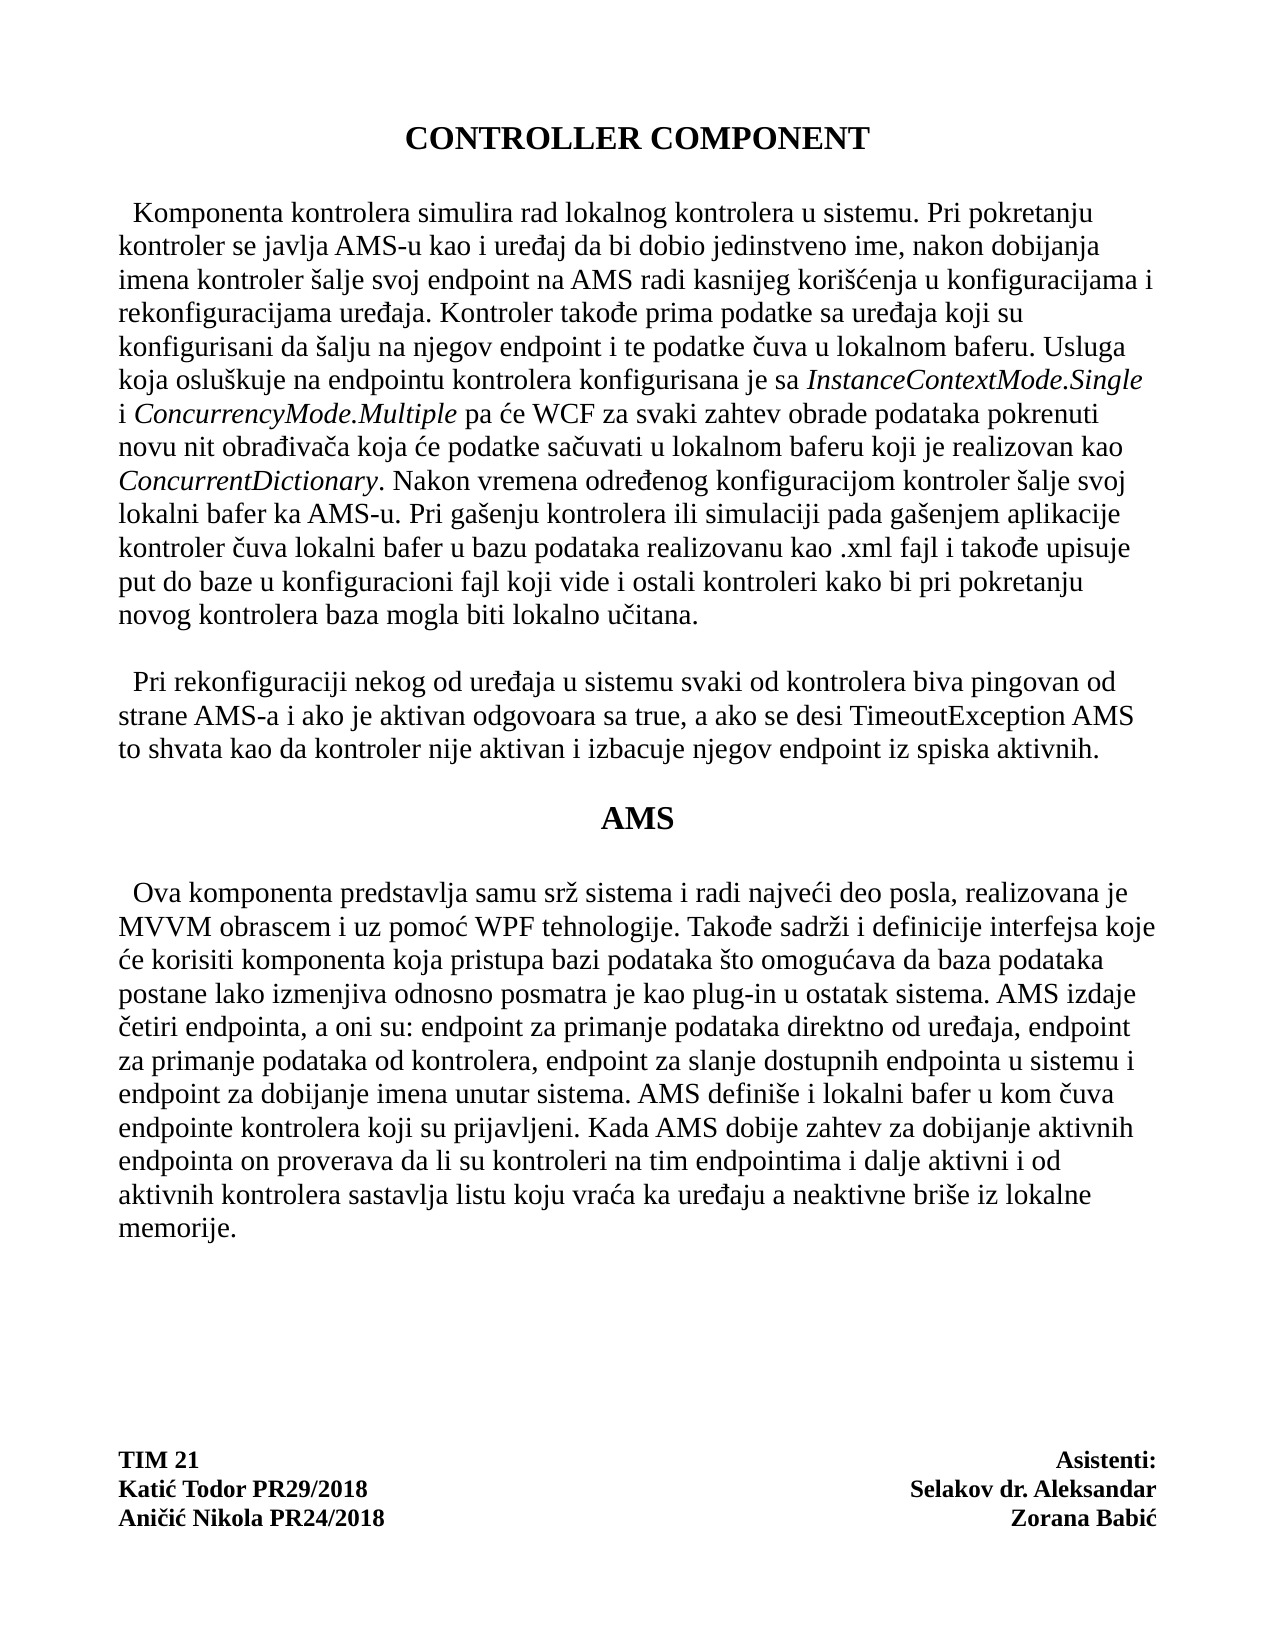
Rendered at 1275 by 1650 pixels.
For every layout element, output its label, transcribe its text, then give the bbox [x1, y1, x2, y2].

text AMS [118, 798, 1157, 837]
text Ova komponenta predstavlja samu srž sistema i radi najveći deo posla, realizovana je MVVM obrascem i uz pomoć WPF tehnologije. Takođe sadrži i definicije interfejsa koje će korisiti komponenta koja pristupa bazi podataka što omogućava da baza podataka postane lako izmenjiva odnosno posmatra je kao plug-in u ostatak sistema. AMS izdaje četiri endpointa, a oni su: endpoint za primanje podataka direktno od uređaja, endpoint za primanje podataka od kontrolera, endpoint za slanje dostupnih endpointa u sistemu i endpoint za dobijanje imena unutar sistema. AMS definiše i lokalni bafer u kom čuva endpointe kontrolera koji su prijavljeni. Kada AMS dobije zahtev za dobijanje aktivnih endpointa on proverava da li su kontroleri na tim endpointima i dalje aktivni i od aktivnih kontrolera sastavlja listu koju vraća ka uređaju a neaktivne briše iz lokalne memorije. [118, 875, 1157, 1244]
text Pri rekonfiguraciji nekog od uređaja u sistemu svaki od kontrolera biva pingovan od strane AMS-a i ako je aktivan odgovoara sa true, a ako se desi TimeoutException AMS to shvata kao da kontroler nije aktivan i izbacuje njegov endpoint iz spiska aktivnih. [118, 664, 1157, 765]
text CONTROLLER COMPONENT [118, 118, 1157, 156]
text Komponenta kontrolera simulira rad lokalnog kontrolera u sistemu. Pri pokretanju kontroler se javlja AMS-u kao i uređaj da bi dobio jedinstveno ime, nakon dobijanja imena kontroler šalje svoj endpoint na AMS radi kasnijeg korišćenja u konfiguracijama i rekonfiguracijama uređaja. Kontroler takođe prima podatke sa uređaja koji su konfigurisani da šalju na njegov endpoint i te podatke čuva u lokalnom baferu. Usluga koja osluškuje na endpointu kontrolera konfigurisana je sa InstanceContextMode.Single i ConcurrencyMode.Multiple pa će WCF za svaki zahtev obrade podataka pokrenuti novu nit obrađivača koja će podatke sačuvati u lokalnom baferu koji je realizovan kao ConcurrentDictionary. Nakon vremena određenog konfiguracijom kontroler šalje svoj lokalni bafer ka AMS-u. Pri gašenju kontrolera ili simulaciji pada gašenjem aplikacije kontroler čuva lokalni bafer u bazu podataka realizovanu kao .xml fajl i takođe upisuje put do baze u konfiguracioni fajl koji vide i ostali kontroleri kako bi pri pokretanju novog kontrolera baza mogla biti lokalno učitana. [118, 195, 1157, 631]
